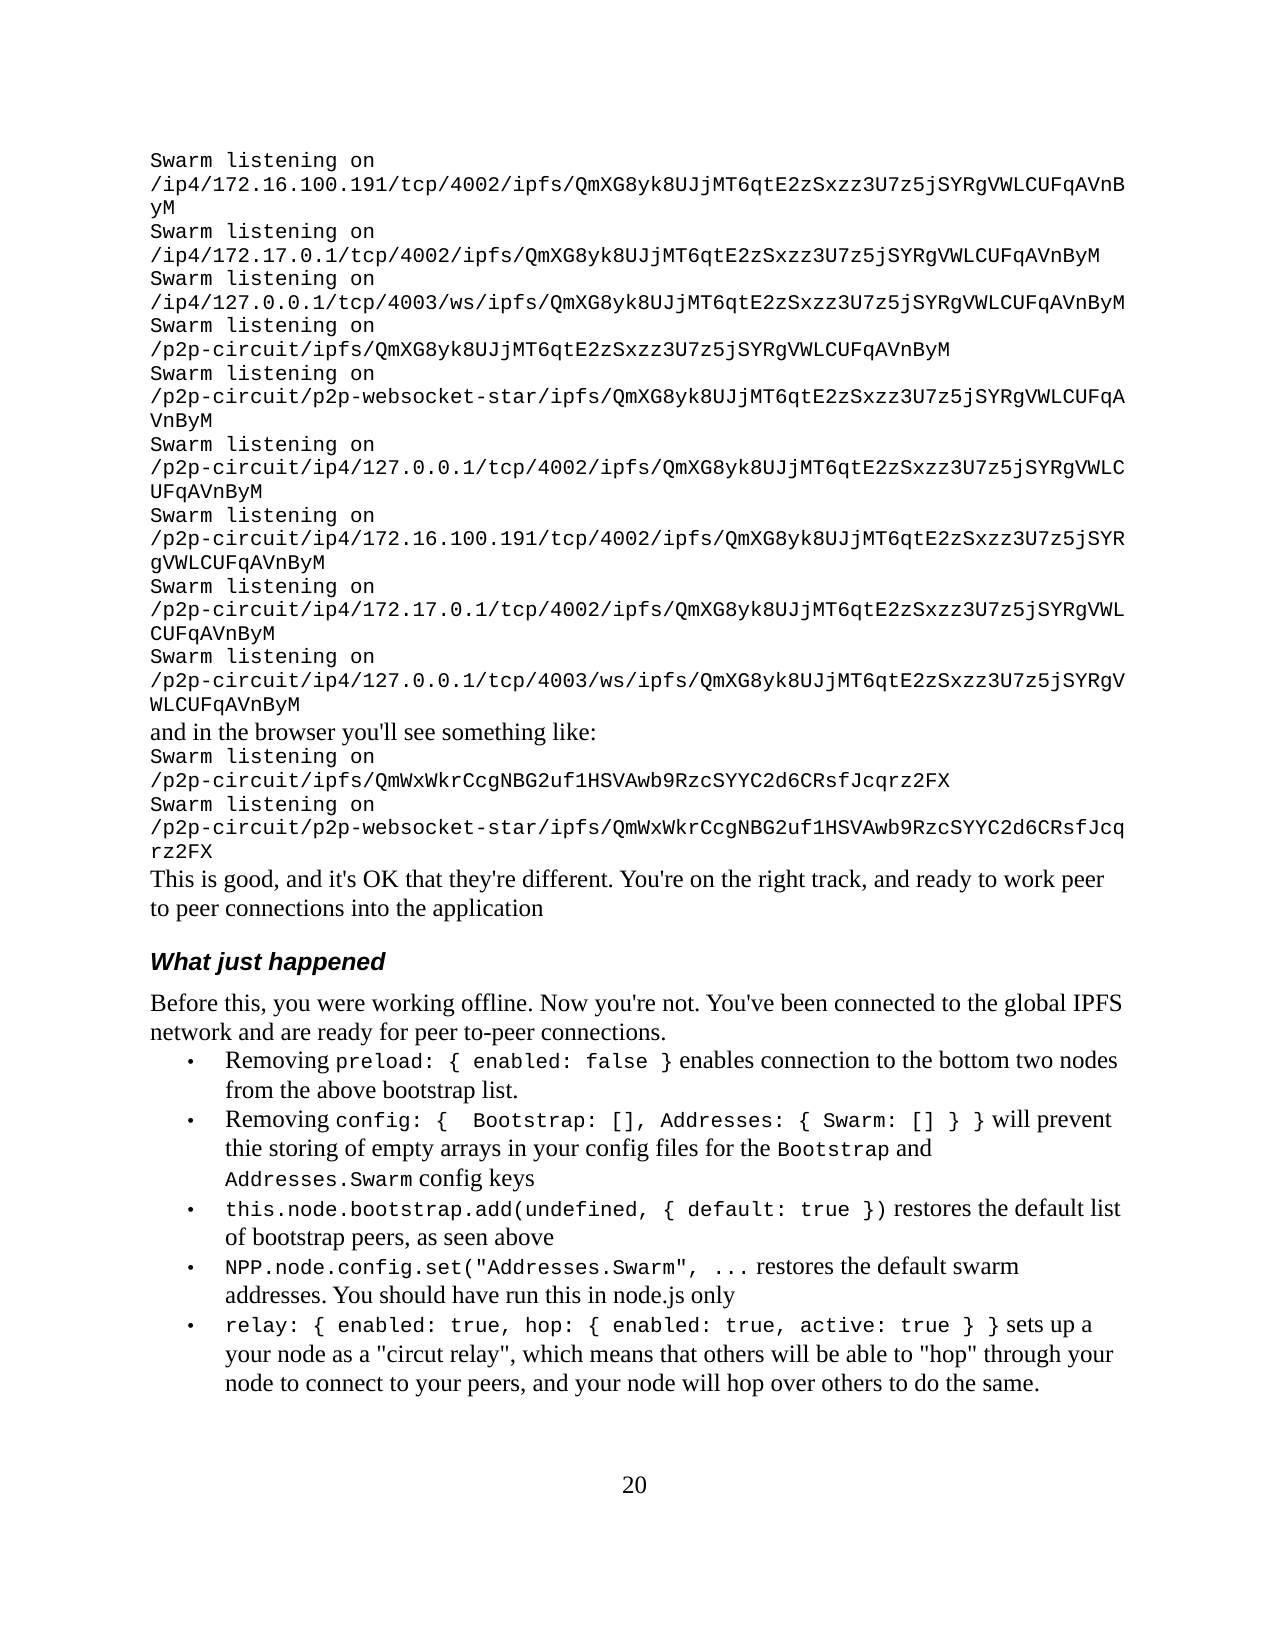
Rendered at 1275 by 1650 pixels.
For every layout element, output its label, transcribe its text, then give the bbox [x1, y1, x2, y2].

text Swarm listening on /p2p-circuit/ipfs/QmWxWkrCcgNBG2uf1HSVAwb9RzcSYYC2d6CRsfJcqrz2FX [150, 746, 1125, 793]
text Swarm listening on /p2p-circuit/ipfs/QmXG8yk8UJjMT6qtE2zSxzz3U7z5jSYRgVWLCUFqAVnByM [150, 316, 1125, 363]
text Swarm listening on /ip4/172.17.0.1/tcp/4002/ipfs/QmXG8yk8UJjMT6qtE2zSxzz3U7z5jSYRgVWLCUFqAVnByM [150, 221, 1125, 268]
list NPP.node.config.set("Addresses.Swarm", ... restores the default swarm addresses. You should have run this in node.js only [187, 1251, 1125, 1309]
text Swarm listening on /p2p-circuit/ip4/172.17.0.1/tcp/4002/ipfs/QmXG8yk8UJjMT6qtE2zSxzz3U7z5jSYRgVWLCUFqAVnByM [150, 576, 1125, 647]
text Swarm listening on /ip4/172.16.100.191/tcp/4002/ipfs/QmXG8yk8UJjMT6qtE2zSxzz3U7z5jSYRgVWLCUFqAVnByM [150, 150, 1125, 221]
text Swarm listening on /p2p-circuit/p2p-websocket-star/ipfs/QmXG8yk8UJjMT6qtE2zSxzz3U7z5jSYRgVWLCUFqAVnByM [150, 363, 1125, 434]
text Before this, you were working offline. Now you're not. You've been connected to the global IPFS network and are ready for peer to-peer connections. [150, 988, 1125, 1046]
text Swarm listening on /p2p-circuit/ip4/127.0.0.1/tcp/4003/ws/ipfs/QmXG8yk8UJjMT6qtE2zSxzz3U7z5jSYRgVWLCUFqAVnByM [150, 647, 1125, 717]
text Swarm listening on /ip4/127.0.0.1/tcp/4003/ws/ipfs/QmXG8yk8UJjMT6qtE2zSxzz3U7z5jSYRgVWLCUFqAVnByM [150, 268, 1125, 316]
text Swarm listening on /p2p-circuit/ip4/172.16.100.191/tcp/4002/ipfs/QmXG8yk8UJjMT6qtE2zSxzz3U7z5jSYRgVWLCUFqAVnByM [150, 505, 1125, 576]
text and in the browser you'll see something like: [150, 717, 1125, 746]
text Swarm listening on /p2p-circuit/p2p-websocket-star/ipfs/QmWxWkrCcgNBG2uf1HSVAwb9RzcSYYC2d6CRsfJcqrz2FX [150, 793, 1125, 864]
text Swarm listening on /p2p-circuit/ip4/127.0.0.1/tcp/4002/ipfs/QmXG8yk8UJjMT6qtE2zSxzz3U7z5jSYRgVWLCUFqAVnByM [150, 434, 1125, 505]
list Removing config: { Bootstrap: [], Addresses: { Swarm: [] } } will prevent thie storing of empty arrays in your config files for the Bootstrap and Addresses.Swarm config keys [187, 1104, 1125, 1193]
list Removing preload: { enabled: false } enables connection to the bottom two nodes from the above bootstrap list. [187, 1046, 1125, 1104]
list this.node.bootstrap.add(undefined, { default: true }) restores the default list of bootstrap peers, as seen above [187, 1193, 1125, 1251]
text This is good, and it's OK that they're different. You're on the right track, and ready to work peer to peer connections into the application [150, 864, 1125, 922]
subtitle What just happened [150, 947, 1125, 976]
list relay: { enabled: true, hop: { enabled: true, active: true } } sets up a your node as a "circut relay", which means that others will be able to "hop" through your node to connect to your peers, and your node will hop over others to do the same. [187, 1309, 1125, 1396]
